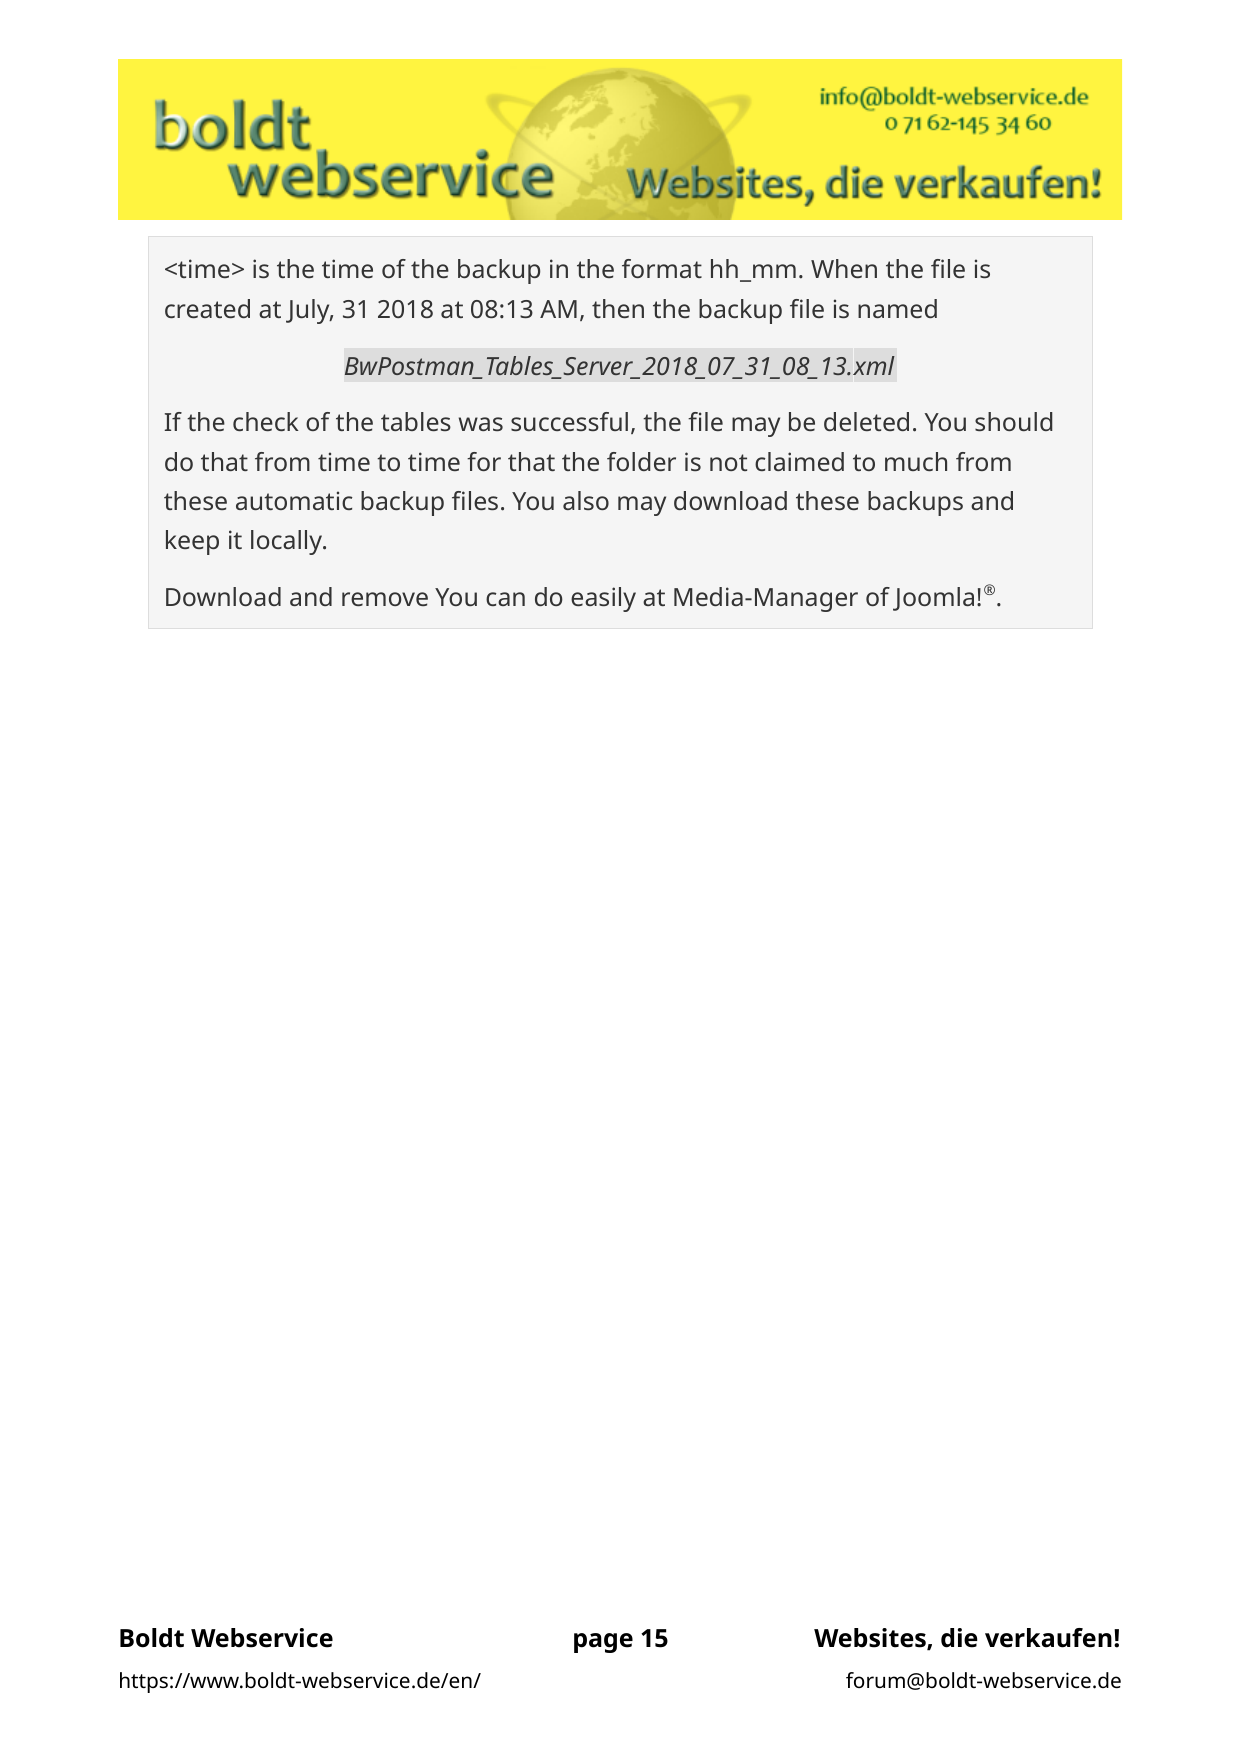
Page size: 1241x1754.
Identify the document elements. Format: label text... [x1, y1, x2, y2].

text Download and remove You can do easily at Media-Manager of Joomla!®. [149, 563, 1092, 628]
picture [118, 59, 1123, 220]
text <time> is the time of the backup in the format hh_mm. When the file is created at July, 31 2018 at 08:13 AM, then the backup file is named [149, 237, 1092, 325]
text If the check of the tables was successful, the file may be deleted. You should do that from time to time for that the folder is not claimed to much from these automatic backup files. You also may download these backups and keep it locally. [149, 389, 1092, 557]
text BwPostman_Tables_Server_2018_07_31_08_13.xml [149, 332, 1092, 382]
